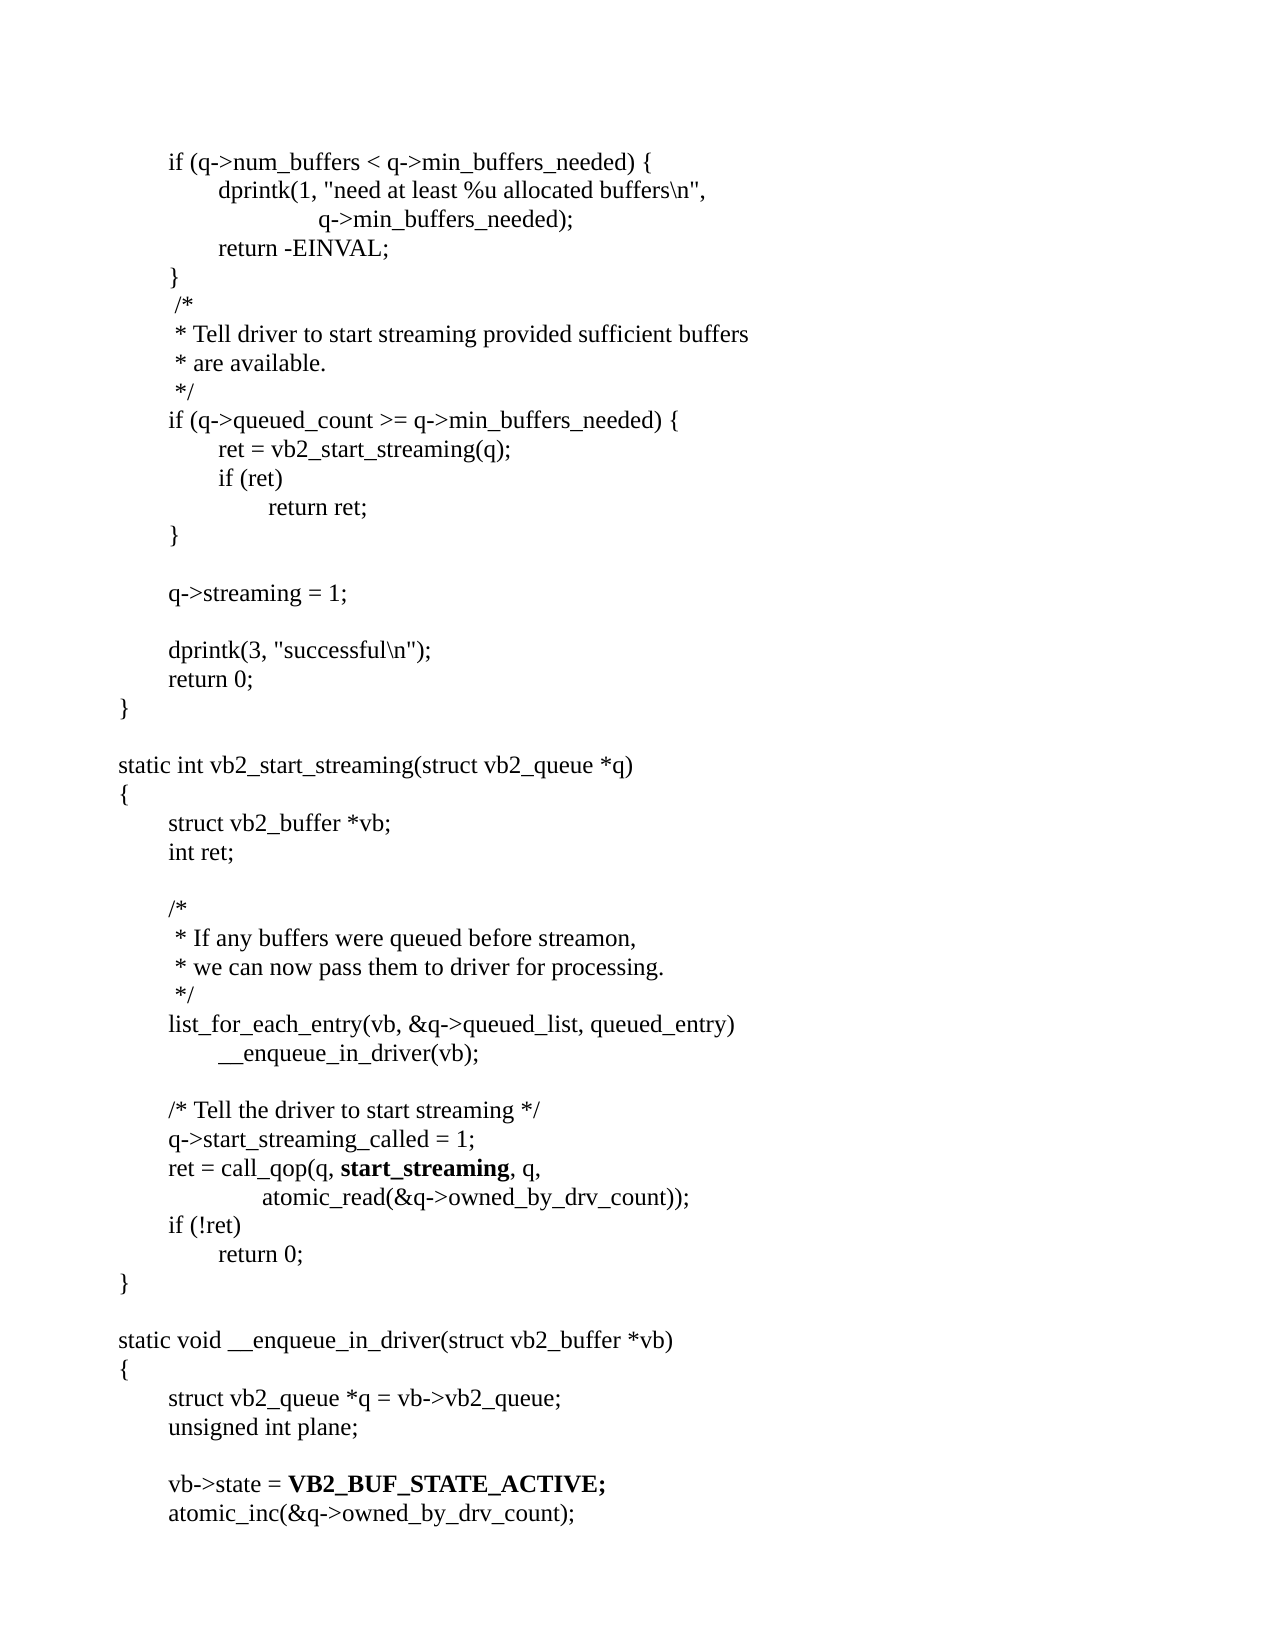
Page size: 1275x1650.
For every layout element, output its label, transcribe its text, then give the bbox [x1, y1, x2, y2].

text ret = vb2_start_streaming(q); [118, 434, 1157, 463]
text struct vb2_buffer *vb; [118, 808, 1157, 837]
text } [118, 521, 1157, 549]
text dprintk(1, "need at least %u allocated buffers\n", [118, 176, 1157, 204]
text */ [118, 981, 1157, 1009]
text atomic_inc(&q->owned_by_drv_count); [118, 1498, 1157, 1527]
text dprintk(3, "successful\n"); [118, 636, 1157, 664]
text { [118, 779, 1157, 808]
text struct vb2_queue *q = vb->vb2_queue; [118, 1383, 1157, 1412]
text } [118, 1268, 1157, 1297]
text if (q->queued_count >= q->min_buffers_needed) { [118, 406, 1157, 434]
text } [118, 693, 1157, 722]
text static int vb2_start_streaming(struct vb2_queue *q) [118, 751, 1157, 779]
text * are available. [118, 348, 1157, 377]
text { [118, 1354, 1157, 1383]
text * If any buffers were queued before streamon, [118, 923, 1157, 952]
text vb->state = VB2_BUF_STATE_ACTIVE; [118, 1469, 1157, 1498]
text /* [118, 291, 1157, 319]
text * Tell driver to start streaming provided sufficient buffers [118, 319, 1157, 348]
text * we can now pass them to driver for processing. [118, 952, 1157, 981]
text q->start_streaming_called = 1; [118, 1124, 1157, 1153]
text if (q->num_buffers < q->min_buffers_needed) { [118, 147, 1157, 176]
text __enqueue_in_driver(vb); [118, 1038, 1157, 1067]
text atomic_read(&q->owned_by_drv_count)); [118, 1182, 1157, 1211]
text /* Tell the driver to start streaming */ [118, 1096, 1157, 1124]
text return -EINVAL; [118, 233, 1157, 262]
text list_for_each_entry(vb, &q->queued_list, queued_entry) [118, 1009, 1157, 1038]
text q->min_buffers_needed); [118, 204, 1157, 233]
text if (ret) [118, 463, 1157, 492]
text return 0; [118, 664, 1157, 693]
text q->streaming = 1; [118, 578, 1157, 607]
text int ret; [118, 837, 1157, 866]
text if (!ret) [118, 1211, 1157, 1239]
text ret = call_qop(q, start_streaming, q, [118, 1153, 1157, 1182]
text /* [118, 894, 1157, 923]
text return 0; [118, 1239, 1157, 1268]
text */ [118, 377, 1157, 406]
text return ret; [118, 492, 1157, 521]
text unsigned int plane; [118, 1412, 1157, 1441]
text static void __enqueue_in_driver(struct vb2_buffer *vb) [118, 1326, 1157, 1354]
text } [118, 262, 1157, 291]
